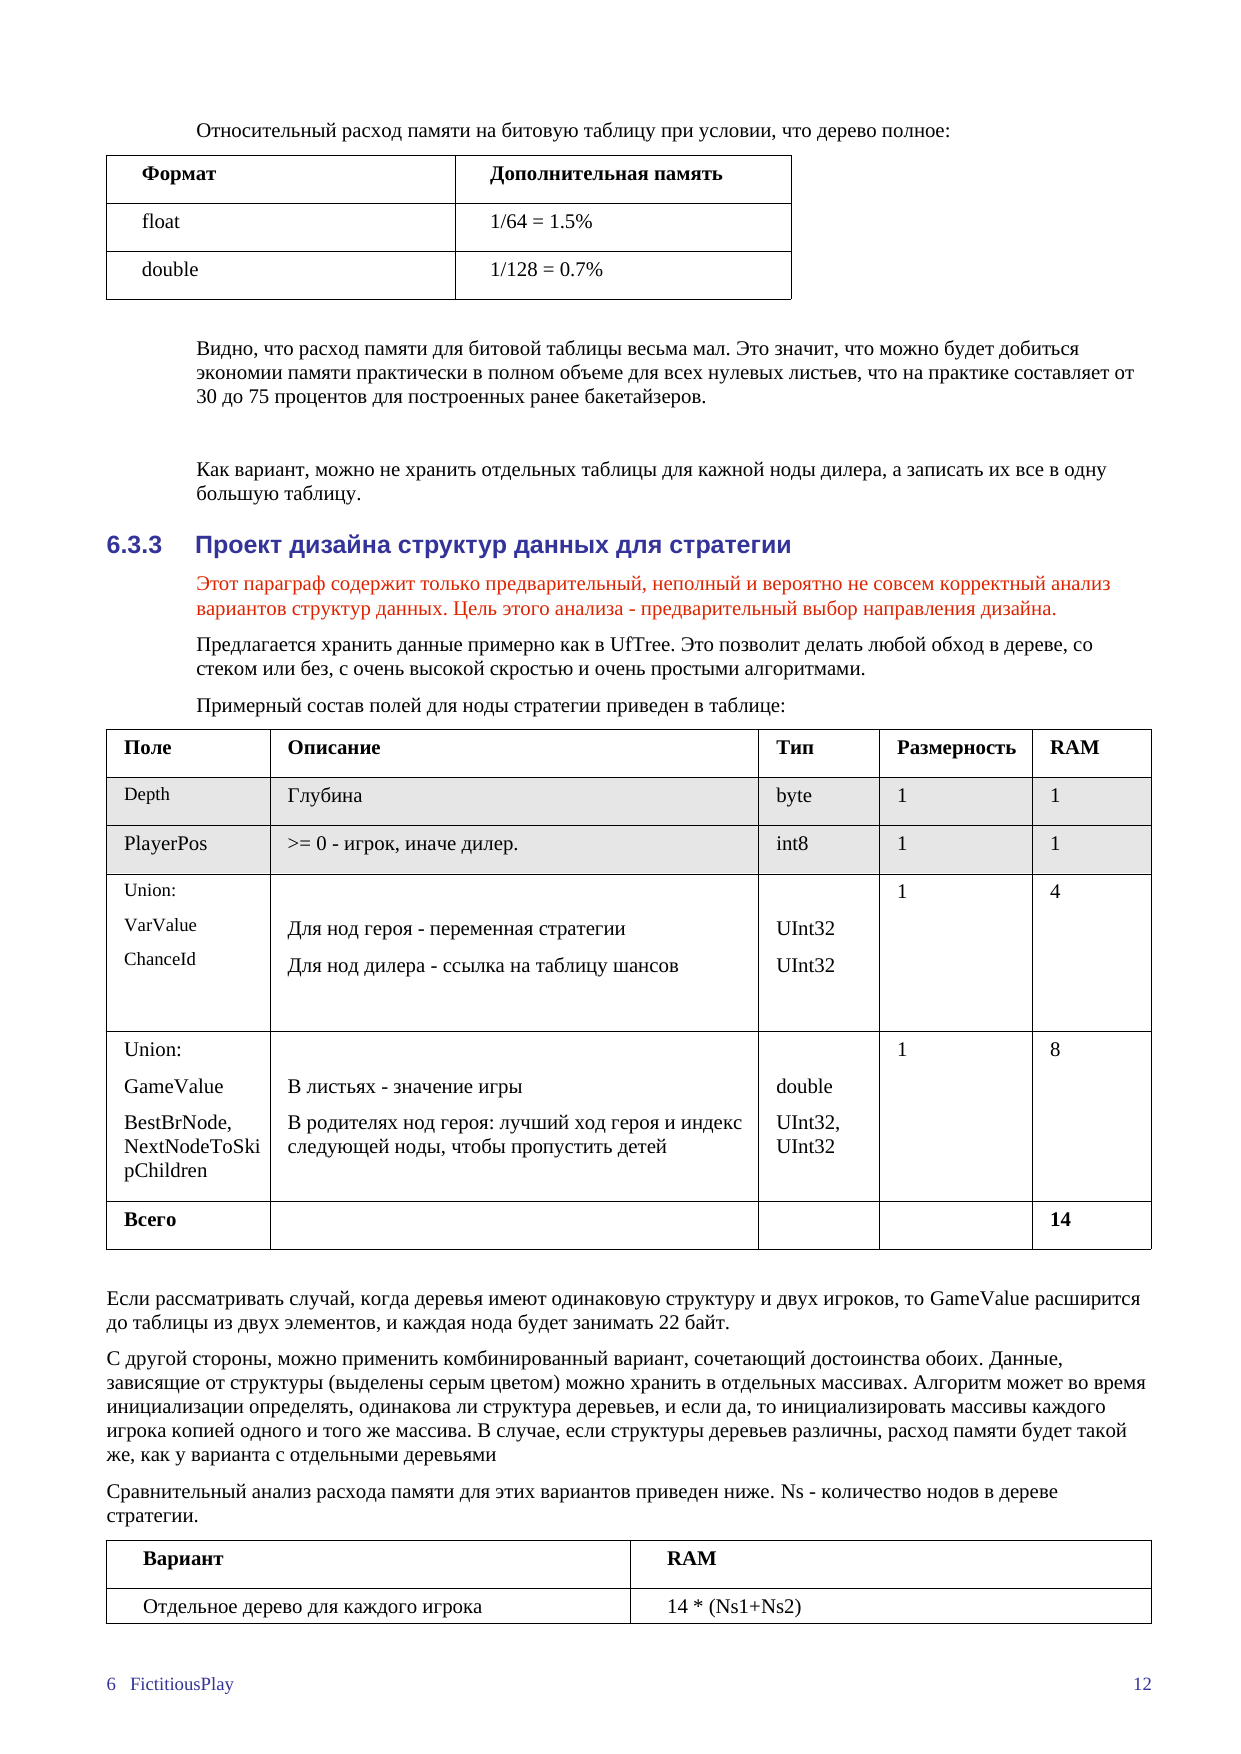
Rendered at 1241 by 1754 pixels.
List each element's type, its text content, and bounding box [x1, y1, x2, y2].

table_cell double [107, 252, 455, 299]
table_cell byte [759, 778, 879, 825]
table_cell 4 [1033, 875, 1151, 1031]
text Как вариант, можно не хранить отдельных таблицы для кажной ноды дилера, а записать их все в одну большую таблицу. [196, 457, 1152, 505]
table_cell Отдельное дерево для каждого игрока [107, 1589, 630, 1623]
text Видно, что расход памяти для битовой таблицы весьма мал. Это значит, что можно будет добиться экономии памяти практически в полном объеме для всех нулевых листьев, что на практике составляет от 30 до 75 процентов для построенных ранее бакетайзеров. [196, 336, 1152, 408]
table_cell Union: GameValue BestBrNode, NextNodeToSkipChildren [107, 1032, 270, 1201]
table_cell >= 0 - игрок, иначе дилер. [271, 826, 758, 873]
table_cell 1/64 = 1.5% [456, 204, 791, 251]
table_header Вариант [107, 1541, 630, 1588]
table_header RAM [1033, 730, 1151, 777]
table_header Размерность [880, 730, 1032, 777]
text Сравнительный анализ расхода памяти для этих вариантов приведен ниже. Ns - количество нодов в дереве стратегии. [106, 1479, 1152, 1527]
table_cell [271, 1202, 758, 1249]
table_cell 1 [1033, 826, 1151, 873]
table_cell Union: VarValue ChanceId [107, 875, 270, 1031]
text Относительный расход памяти на битовую таблицу при условии, что дерево полное: [196, 118, 1152, 142]
table_cell 8 [1033, 1032, 1151, 1201]
table_header Формат [107, 156, 455, 203]
text Этот параграф содержит только предварительный, неполный и вероятно не совсем корректный анализ вариантов структур данных. Цель этого анализа - предварительный выбор направления дизайна. [196, 571, 1152, 619]
table_cell float [107, 204, 455, 251]
table_cell int8 [759, 826, 879, 873]
table_cell [880, 1202, 1032, 1249]
table_cell 1 [880, 826, 1032, 873]
table_cell 1 [880, 1032, 1032, 1201]
table_cell В листьях - значение игры В родителях нод героя: лучший ход героя и индекс следующей ноды, чтобы пропустить детей [271, 1032, 758, 1201]
table_header Описание [271, 730, 758, 777]
table_cell 1 [880, 778, 1032, 825]
table_cell Всего [107, 1202, 270, 1249]
table_cell Глубина [271, 778, 758, 825]
text Если рассматривать случай, когда деревья имеют одинаковую структуру и двух игроков, то GameValue расширится до таблицы из двух элементов, и каждая нода будет занимать 22 байт. [106, 1286, 1152, 1334]
table_cell Depth [107, 778, 270, 825]
table_cell 14 * (Ns1+Ns2) [631, 1589, 1151, 1623]
subtitle Проект дизайна структур данных для стратегии [106, 530, 1152, 559]
text Примерный состав полей для ноды стратегии приведен в таблице: [196, 693, 1152, 717]
table_cell 1/128 = 0.7% [456, 252, 791, 299]
text Предлагается хранить данные примерно как в UfTree. Это позволит делать любой обход в дереве, со стеком или без, с очень высокой скростью и очень простыми алгоритмами. [196, 632, 1152, 680]
table_cell 1 [1033, 778, 1151, 825]
table_cell 1 [880, 875, 1032, 1031]
text С другой стороны, можно применить комбинированный вариант, сочетающий достоинства обоих. Данные, зависящие от структуры (выделены серым цветом) можно хранить в отдельных массивах. Алгоритм может во время инициализации определять, одинакова ли структура деревьев, и если да, то инициализировать массивы каждого игрока копией одного и того же массива. В случае, если структуры деревьев различны, расход памяти будет такой же, как у варианта с отдельными деревьями [106, 1346, 1152, 1466]
table_header Поле [107, 730, 270, 777]
table_cell double UInt32, UInt32 [759, 1032, 879, 1201]
table_header Тип [759, 730, 879, 777]
table_cell PlayerPos [107, 826, 270, 873]
table_cell [759, 1202, 879, 1249]
table_cell 14 [1033, 1202, 1151, 1249]
table_cell Для нод героя - переменная стратегии Для нод дилера - ссылка на таблицу шансов [271, 875, 758, 1031]
table_header RAM [631, 1541, 1151, 1588]
table_cell UInt32 UInt32 [759, 875, 879, 1031]
table_header Дополнительная память [456, 156, 791, 203]
